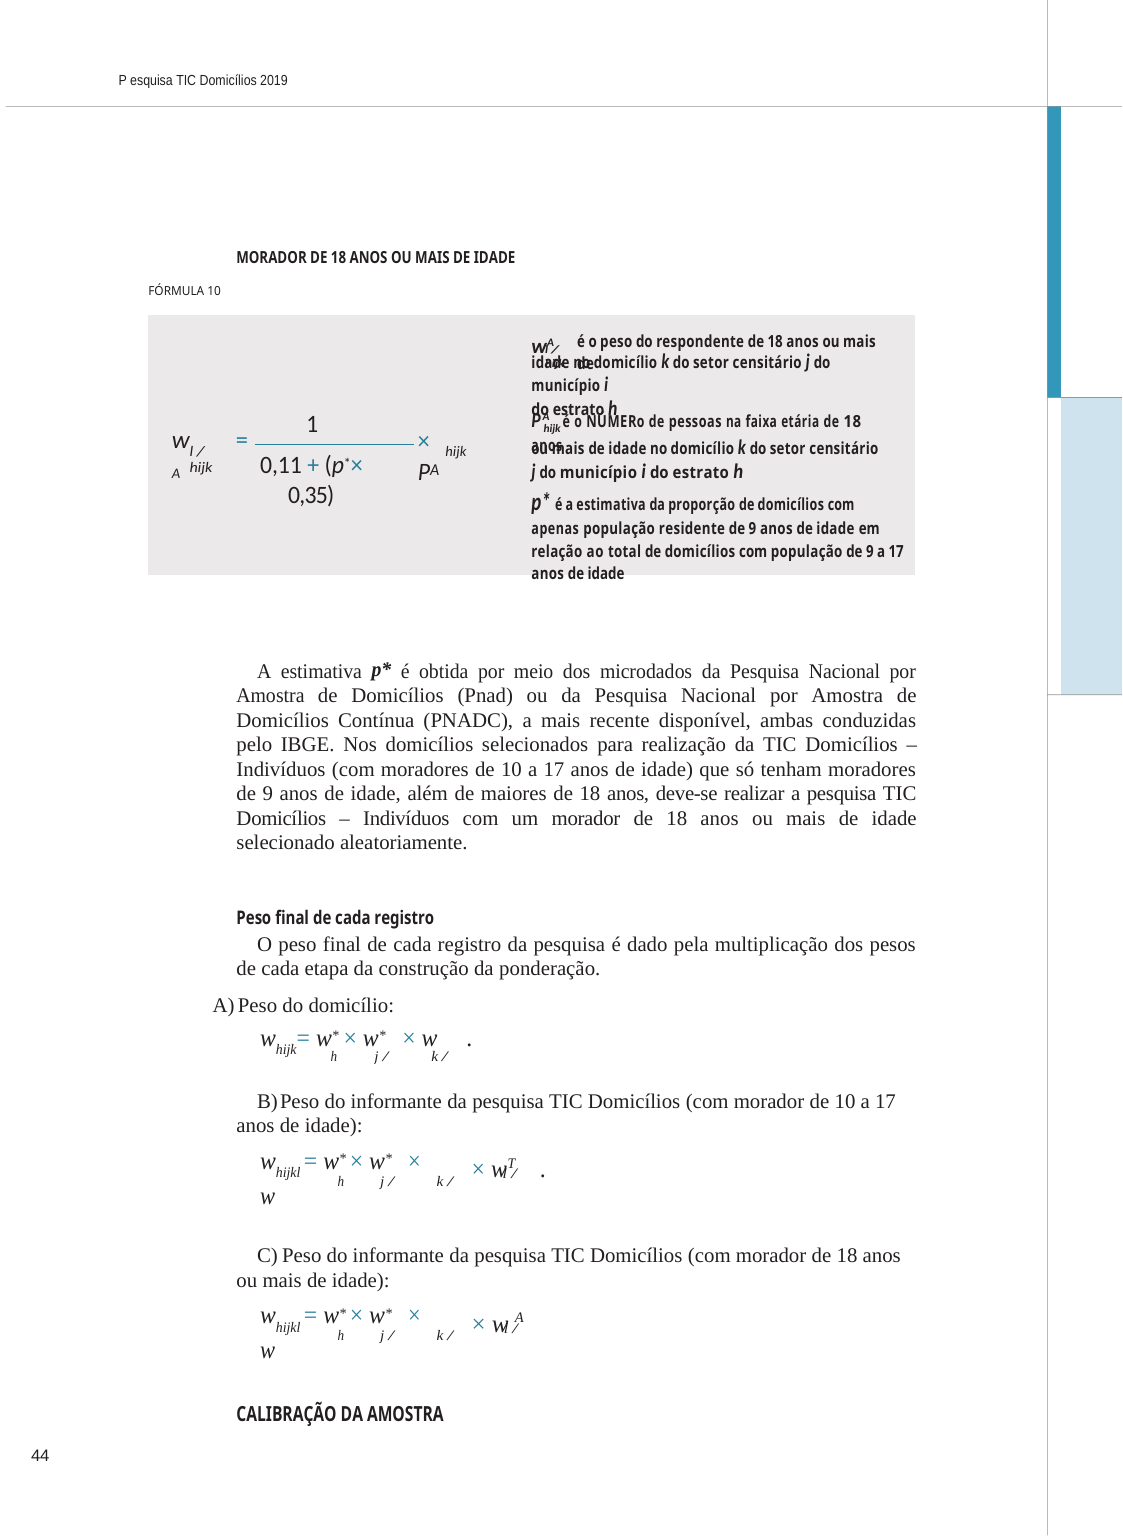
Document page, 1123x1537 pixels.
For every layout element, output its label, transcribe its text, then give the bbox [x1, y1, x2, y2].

text hi [337, 1328, 348, 1344]
text k / hij [431, 1048, 463, 1065]
list Peso do domicílio: [236, 993, 1047, 1017]
text hi [330, 1048, 341, 1065]
text whijkl = w* × w* × w [260, 1146, 437, 1209]
text j / hi [380, 1173, 405, 1190]
text hi [337, 1173, 348, 1190]
text Peso final de cada registro [236, 904, 1047, 930]
text × w A [471, 1309, 1047, 1338]
text A estimativa p* é obtida por meio dos microdados da Pesquisa Nacional por Amostra de Domicílios (Pnad) ou da Pesquisa Nacional por Amostra de Domicílios Contínua (PNADC), a mais recente disponível, ambas conduzidas pelo IBGE. Nos domicílios selecionados para realização da TIC Domicílios – Indivíduos (com moradores de 10 a 17 anos de idade) que só tenham moradores de 9 anos de idade, além de maiores de 18 anos, deve-se realizar a pesquisa TIC Domicílios – Indivíduos com um morador de 18 anos ou mais de idade selecionado aleatoriamente. [236, 657, 917, 854]
text k / hij [436, 1173, 468, 1190]
text [1048, 1154, 1075, 1183]
subtitle CALIBRAÇÃO DA AMOSTRA [236, 1399, 1047, 1428]
list Peso do informante da pesquisa TIC Domicílios (com morador de 10 a 17 anos de idade): [236, 1088, 916, 1137]
text FÓRMULA 10 [148, 282, 233, 299]
text whijkl = w* × w* × w [260, 1301, 437, 1364]
text [1048, 1023, 1075, 1058]
text [1048, 904, 1075, 930]
text k / hij [436, 1328, 468, 1344]
text j / hi [380, 1328, 405, 1344]
text j / hi [374, 1048, 399, 1065]
text whijk= w* × w* × w . [260, 1023, 1047, 1058]
list [1048, 993, 1075, 1017]
text × wT . [471, 1154, 1047, 1183]
text MORADOR DE 18 ANOS OU MAIS DE IDADE [236, 245, 1047, 268]
text [1048, 1309, 1075, 1338]
text O peso final de cada registro da pesquisa é dado pela multiplicação dos pesos de cada etapa da construção da ponderação. [236, 932, 916, 980]
subtitle [1048, 1399, 1075, 1428]
list Peso do informante da pesquisa TIC Domicílios (com morador de 18 anos ou mais de idade): [236, 1243, 916, 1292]
list l / hijk [503, 1320, 539, 1337]
list l / hijk [502, 1166, 538, 1182]
